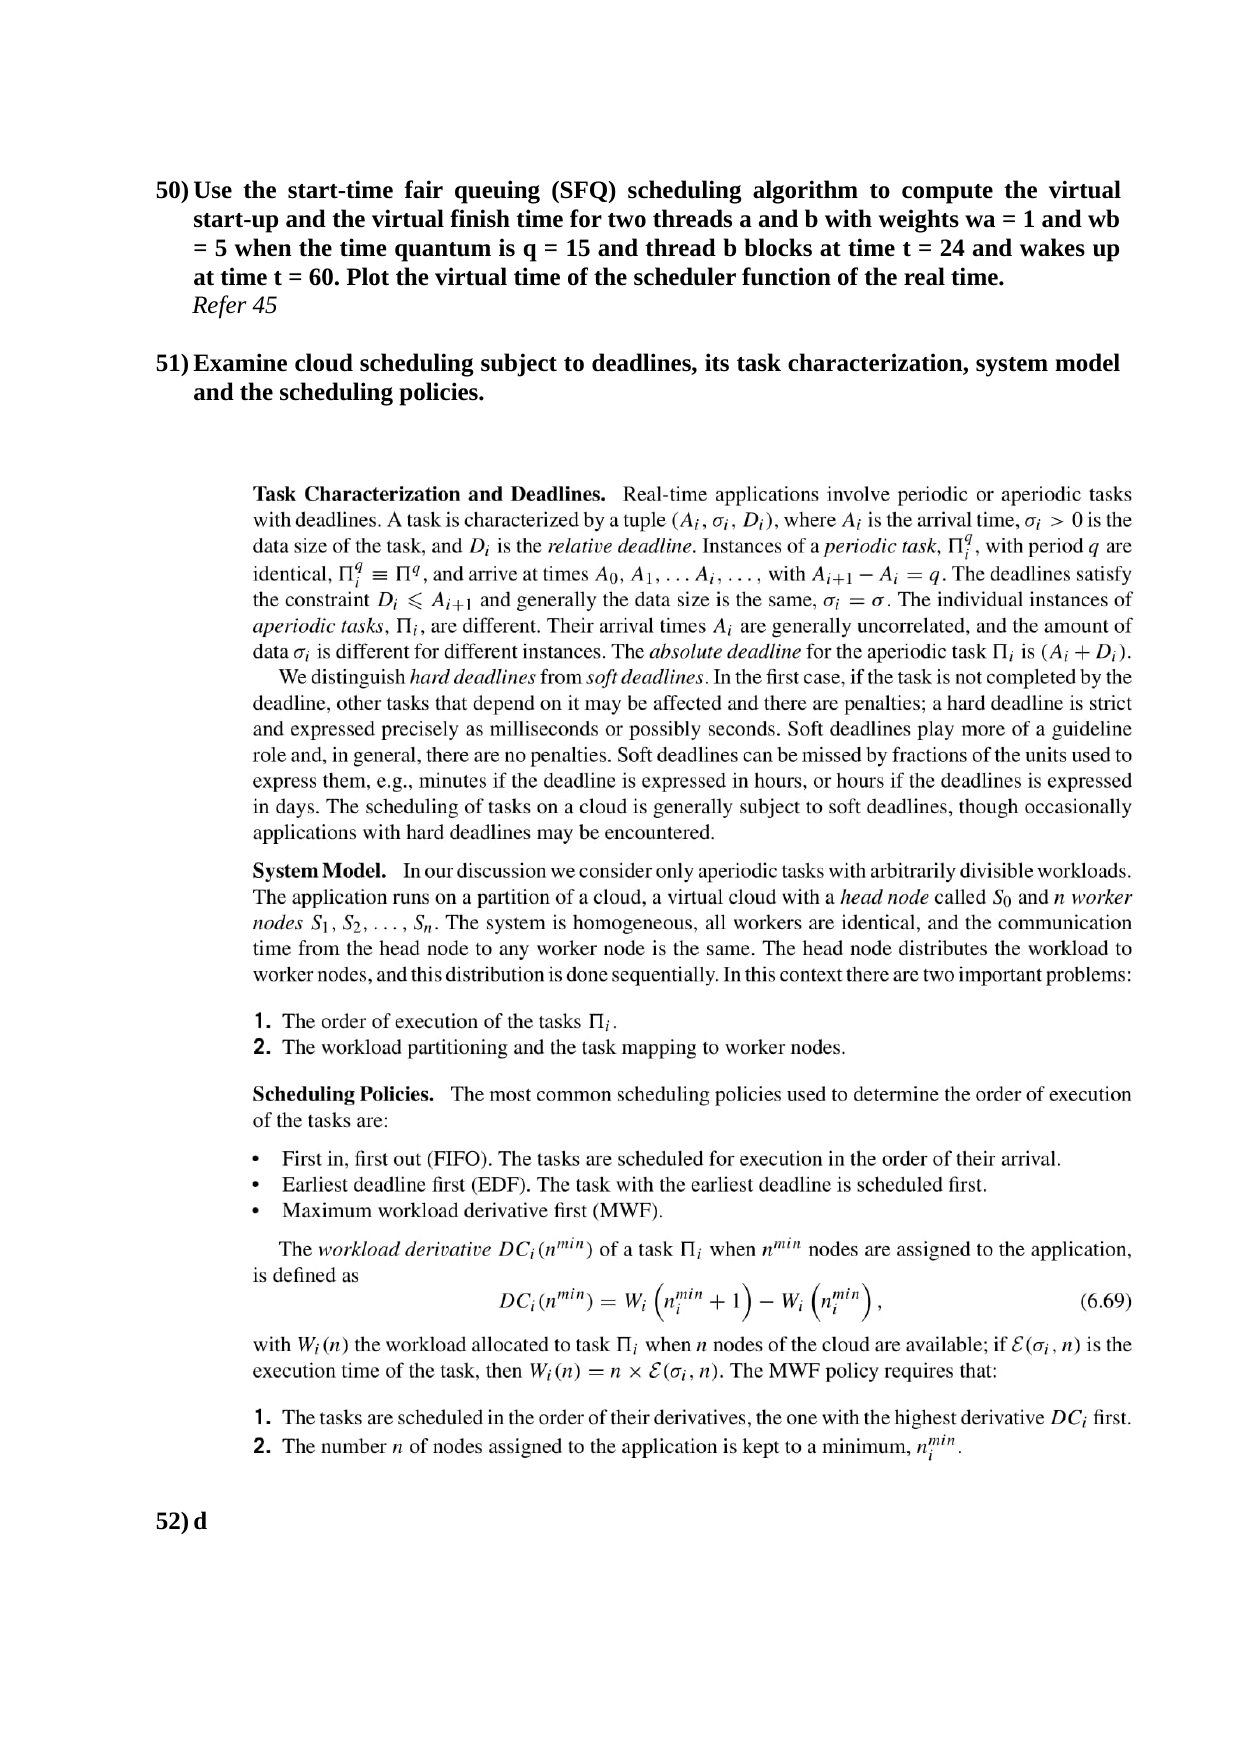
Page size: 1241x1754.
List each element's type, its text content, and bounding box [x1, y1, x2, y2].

list Examine cloud scheduling subject to deadlines, its task characterization, system model and the scheduling policies. [156, 348, 1122, 406]
list Use the start-time fair queuing (SFQ) scheduling algorithm to compute the virtual start-up and the virtual finish time for two threads a and b with weights wa = 1 and wb = 5 when the time quantum is q = 15 and thread b blocks at time t = 24 and wakes up at time t = 60. Plot the virtual time of the scheduler function of the real time. [156, 176, 1122, 291]
list d [156, 1506, 1122, 1535]
picture [73, 460, 1240, 1478]
text Refer 45 [118, 291, 1122, 319]
